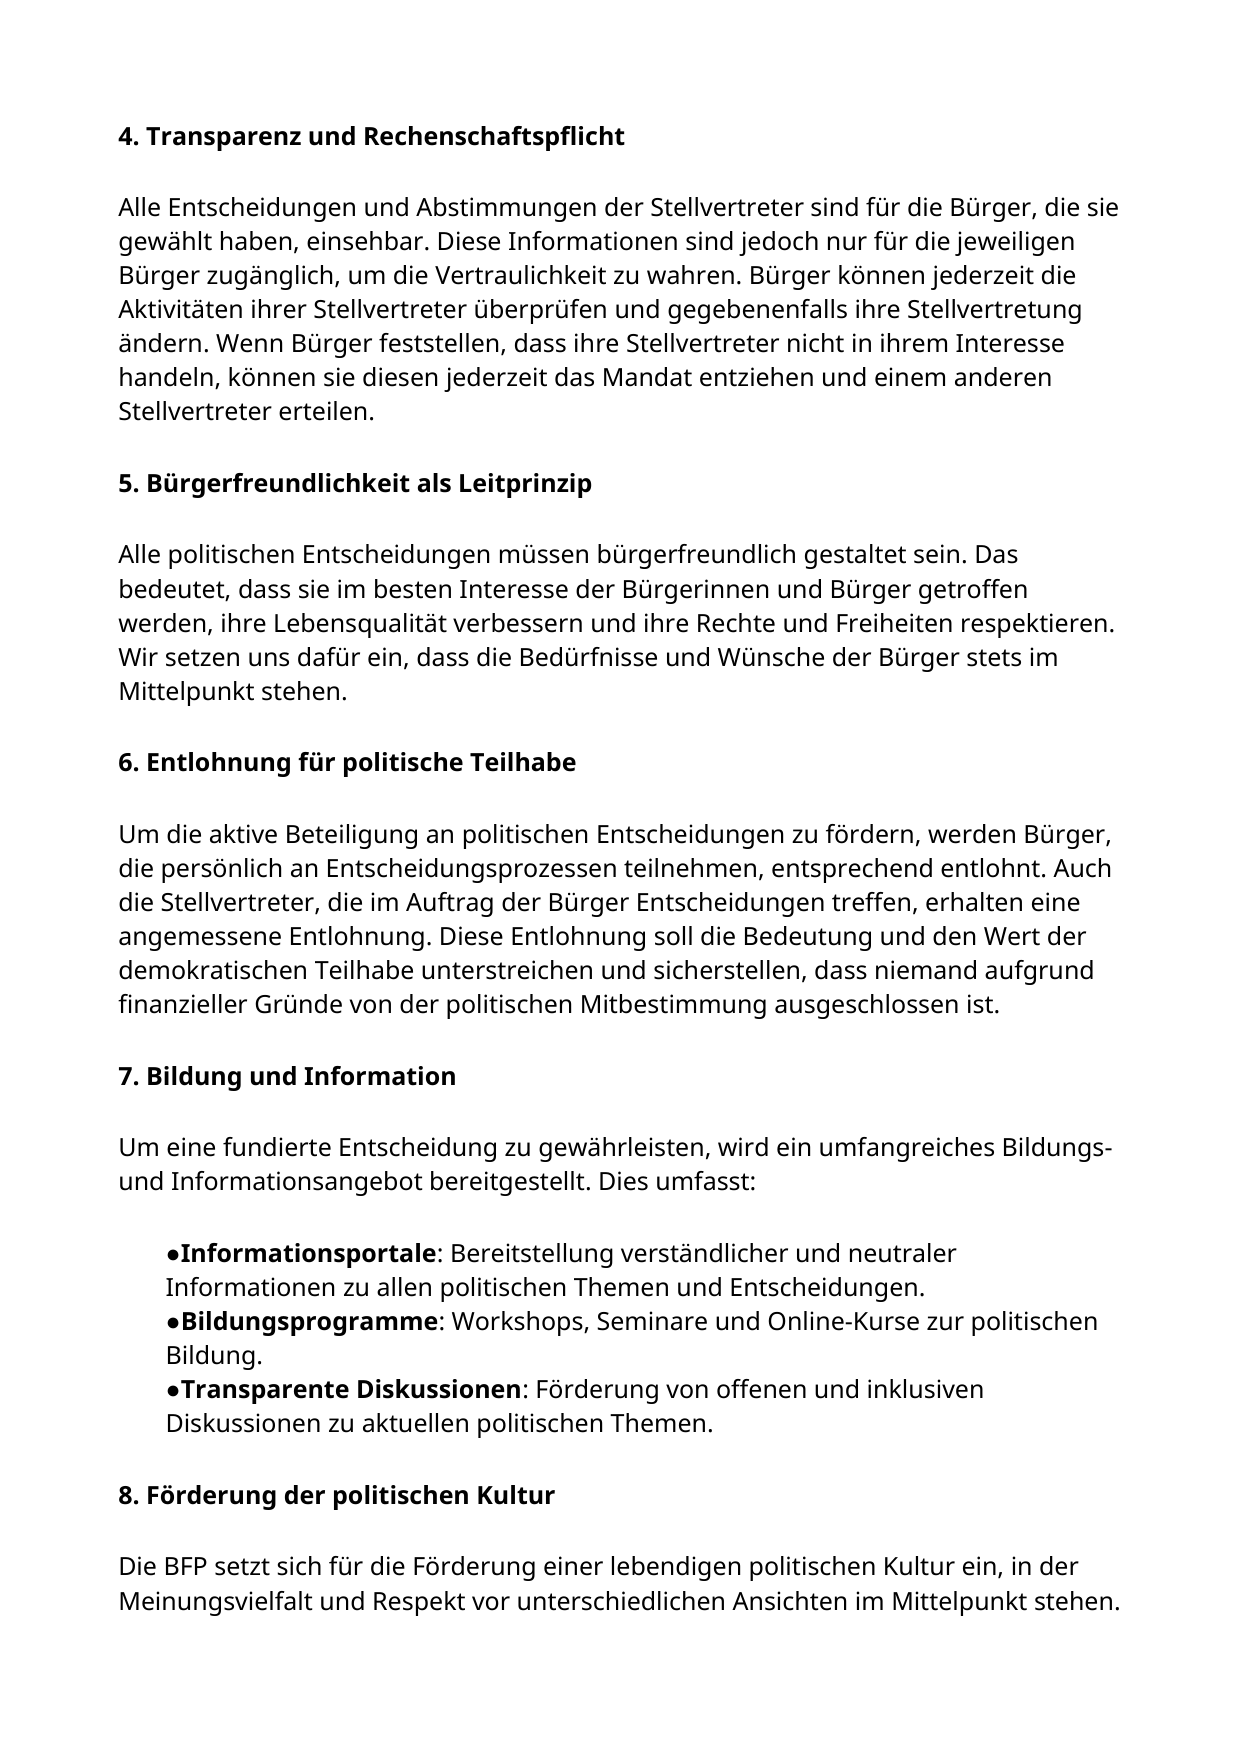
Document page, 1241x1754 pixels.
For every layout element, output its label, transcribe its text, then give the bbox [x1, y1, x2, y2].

text Um die aktive Beteiligung an politischen Entscheidungen zu fördern, werden Bürger, die persönlich an Entscheidungsprozessen teilnehmen, entsprechend entlohnt. Auch die Stellvertreter, die im Auftrag der Bürger Entscheidungen treffen, erhalten eine angemessene Entlohnung. Diese Entlohnung soll die Bedeutung und den Wert der demokratischen Teilhabe unterstreichen und sicherstellen, dass niemand aufgrund finanzieller Gründe von der politischen Mitbestimmung ausgeschlossen ist. [118, 817, 1122, 1021]
text 4. Transparenz und Rechenschaftspflicht [118, 118, 1122, 152]
list Bildungsprogramme: Workshops, Seminare und Online-Kurse zur politischen Bildung. [118, 1304, 1122, 1372]
text 8. Förderung der politischen Kultur [118, 1477, 1122, 1512]
list Transparente Diskussionen: Förderung von offenen und inklusiven Diskussionen zu aktuellen politischen Themen. [118, 1372, 1122, 1440]
text 5. Bürgerfreundlichkeit als Leitprinzip [118, 466, 1122, 500]
text Alle Entscheidungen und Abstimmungen der Stellvertreter sind für die Bürger, die sie gewählt haben, einsehbar. Diese Informationen sind jedoch nur für die jeweiligen Bürger zugänglich, um die Vertraulichkeit zu wahren. Bürger können jederzeit die Aktivitäten ihrer Stellvertreter überprüfen und gegebenenfalls ihre Stellvertretung ändern. Wenn Bürger feststellen, dass ihre Stellvertreter nicht in ihrem Interesse handeln, können sie diesen jederzeit das Mandat entziehen und einem anderen Stellvertreter erteilen. [118, 190, 1122, 428]
text Alle politischen Entscheidungen müssen bürgerfreundlich gestaltet sein. Das bedeutet, dass sie im besten Interesse der Bürgerinnen und Bürger getroffen werden, ihre Lebensqualität verbessern und ihre Rechte und Freiheiten respektieren. Wir setzen uns dafür ein, dass die Bedürfnisse und Wünsche der Bürger stets im Mittelpunkt stehen. [118, 537, 1122, 707]
text 7. Bildung und Information [118, 1058, 1122, 1092]
text Die BFP setzt sich für die Förderung einer lebendigen politischen Kultur ein, in der Meinungsvielfalt und Respekt vor unterschiedlichen Ansichten im Mittelpunkt stehen. [118, 1549, 1122, 1617]
text Um eine fundierte Entscheidung zu gewährleisten, wird ein umfangreiches Bildungs- und Informationsangebot bereitgestellt. Dies umfasst: [118, 1130, 1122, 1198]
text 6. Entlohnung für politische Teilhabe [118, 745, 1122, 779]
list Informationsportale: Bereitstellung verständlicher und neutraler Informationen zu allen politischen Themen und Entscheidungen. [118, 1236, 1122, 1304]
